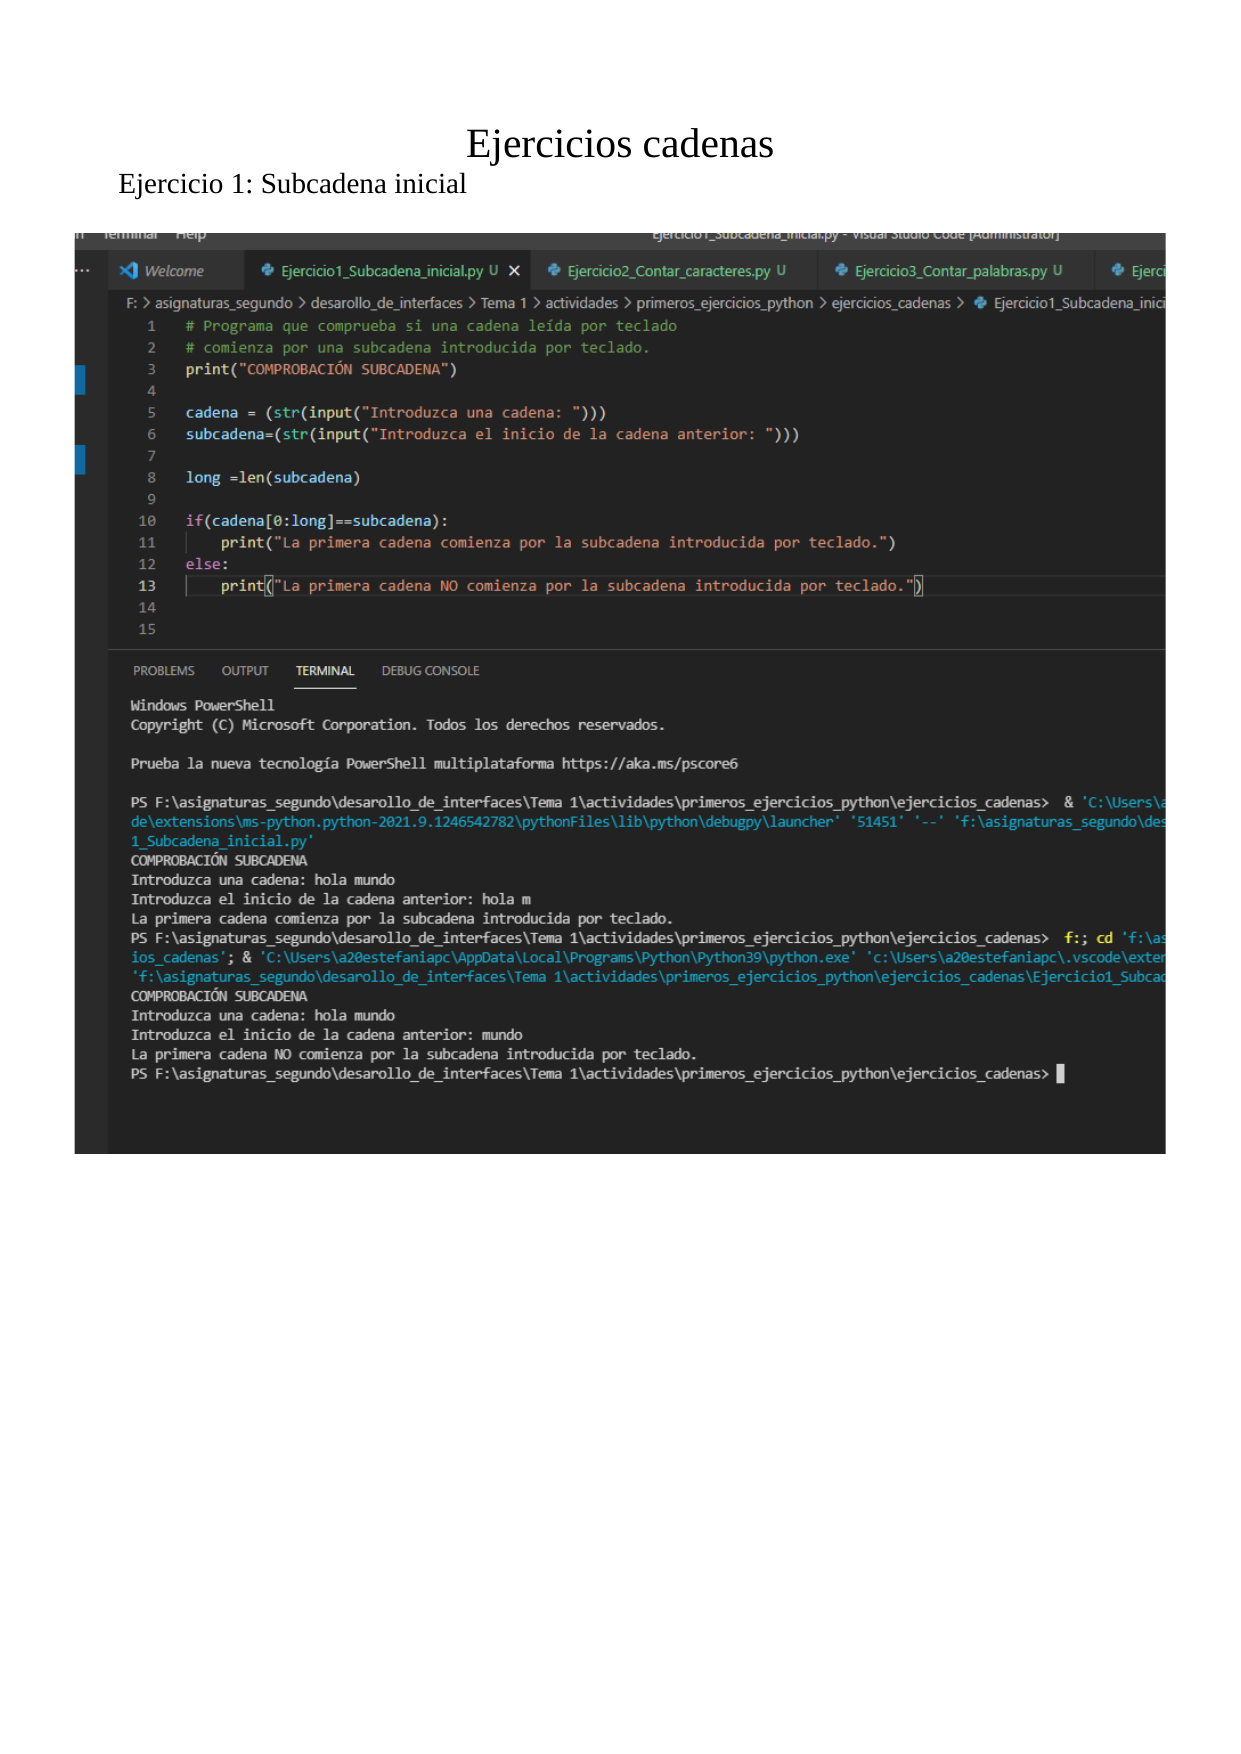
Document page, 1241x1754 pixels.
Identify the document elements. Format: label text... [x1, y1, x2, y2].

picture [74, 233, 1166, 1154]
text Ejercicio 1: Subcadena inicial [118, 166, 1122, 199]
text Ejercicios cadenas [118, 118, 1122, 166]
